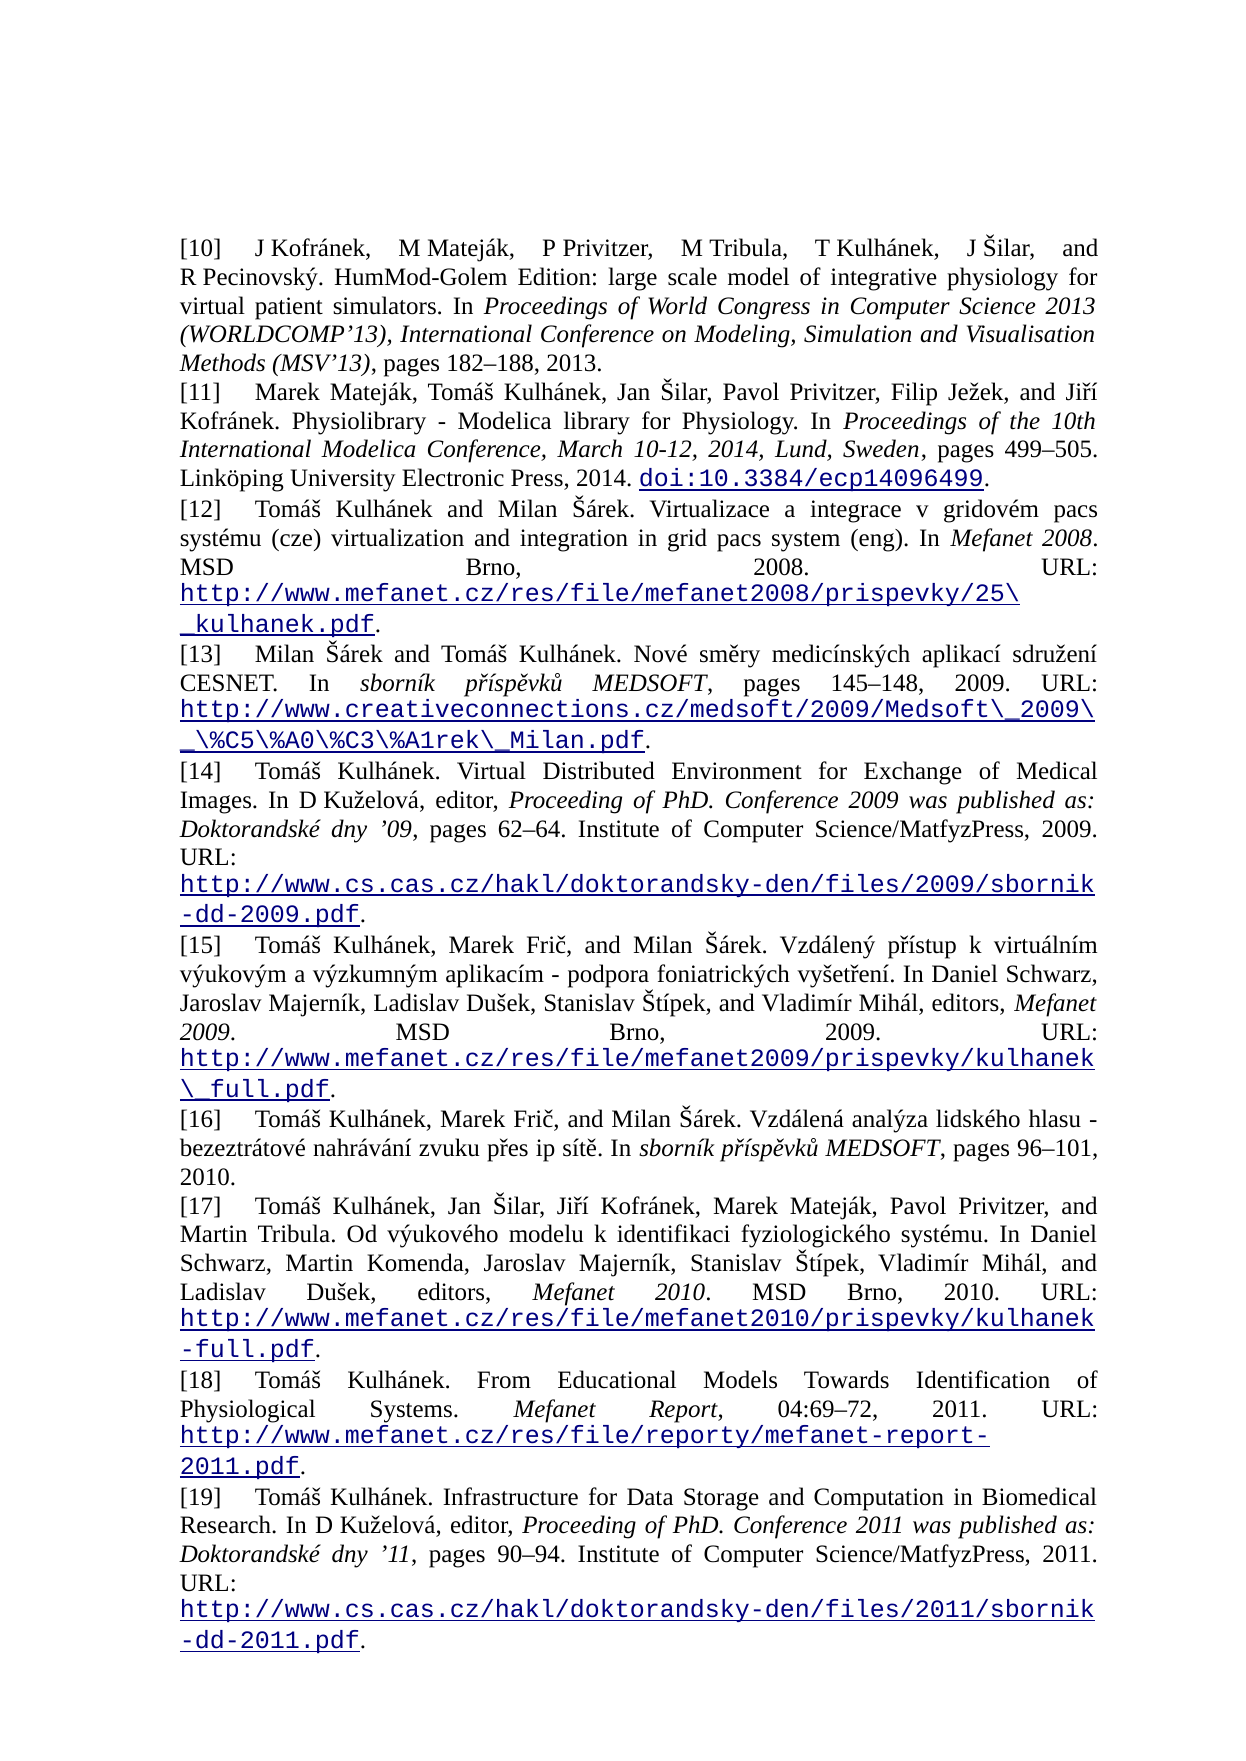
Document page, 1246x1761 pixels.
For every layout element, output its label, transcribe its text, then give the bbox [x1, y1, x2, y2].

text [11] Marek Mateják, Tomáš Kulhánek, Jan Šilar, Pavol Privitzer, Filip Ježek, and Jiří Kofránek. Physiolibrary - Modelica library for Physiology. In Proceedings of the 10th International Modelica Conference, March 10-12, 2014, Lund, Sweden, pages 499–505. Linköping University Electronic Press, 2014. doi:10.3384/ecp14096499. [179, 377, 1098, 494]
text [10] J Kofránek, M Mateják, P Privitzer, M Tribula, T Kulhánek, J Šilar, and R Pecinovský. HumMod-Golem Edition: large scale model of integrative physiology for virtual patient simulators. In Proceedings of World Congress in Computer Science 2013 (WORLDCOMP’13), International Conference on Modeling, Simulation and Visualisation Methods (MSV’13), pages 182–188, 2013. [179, 233, 1098, 377]
text [13] Milan Šárek and Tomáš Kulhánek. Nové směry medicínských aplikací sdružení CESNET. In sborník příspěvků MEDSOFT, pages 145–148, 2009. URL: http://www.creativeconnections.cz/medsoft/2009/Medsoft\_2009\_\%C5\%A0\%C3\%A1rek\_Milan.pdf. [179, 639, 1098, 756]
text [19] Tomáš Kulhánek. Infrastructure for Data Storage and Computation in Biomedical Research. In D Kuželová, editor, Proceeding of PhD. Conference 2011 was published as: Doktorandské dny ’11, pages 90–94. Institute of Computer Science/MatfyzPress, 2011. URL: http://www.cs.cas.cz/hakl/doktorandsky-den/files/2011/sbornik-dd-2011.pdf. [179, 1482, 1098, 1656]
text [15] Tomáš Kulhánek, Marek Frič, and Milan Šárek. Vzdálený přístup k virtuálním výukovým a výzkumným aplikacím - podpora foniatrických vyšetření. In Daniel Schwarz, Jaroslav Majerník, Ladislav Dušek, Stanislav Štípek, and Vladimír Mihál, editors, Mefanet 2009. MSD Brno, 2009. URL: http://www.mefanet.cz/res/file/mefanet2009/prispevky/kulhanek\_full.pdf. [179, 930, 1098, 1104]
text [18] Tomáš Kulhánek. From Educational Models Towards Identification of Physiological Systems. Mefanet Report, 04:69–72, 2011. URL: http://www.mefanet.cz/res/file/reporty/mefanet-report-2011.pdf. [179, 1365, 1098, 1482]
text [16] Tomáš Kulhánek, Marek Frič, and Milan Šárek. Vzdálená analýza lidského hlasu - bezeztrátové nahrávání zvuku přes ip sítě. In sborník příspěvků MEDSOFT, pages 96–101, 2010. [179, 1104, 1098, 1191]
text [12] Tomáš Kulhánek and Milan Šárek. Virtualizace a integrace v gridovém pacs systému (cze) virtualization and integration in grid pacs system (eng). In Mefanet 2008. MSD Brno, 2008. URL: http://www.mefanet.cz/res/file/mefanet2008/prispevky/25\_kulhanek.pdf. [179, 494, 1098, 639]
text [17] Tomáš Kulhánek, Jan Šilar, Jiří Kofránek, Marek Mateják, Pavol Privitzer, and Martin Tribula. Od výukového modelu k identifikaci fyziologického systému. In Daniel Schwarz, Martin Komenda, Jaroslav Majerník, Stanislav Štípek, Vladimír Mihál, and Ladislav Dušek, editors, Mefanet 2010. MSD Brno, 2010. URL: http://www.mefanet.cz/res/file/mefanet2010/prispevky/kulhanek-full.pdf. [179, 1191, 1098, 1365]
text [14] Tomáš Kulhánek. Virtual Distributed Environment for Exchange of Medical Images. In D Kuželová, editor, Proceeding of PhD. Conference 2009 was published as: Doktorandské dny ’09, pages 62–64. Institute of Computer Science/MatfyzPress, 2009. URL: http://www.cs.cas.cz/hakl/doktorandsky-den/files/2009/sbornik-dd-2009.pdf. [179, 756, 1098, 930]
